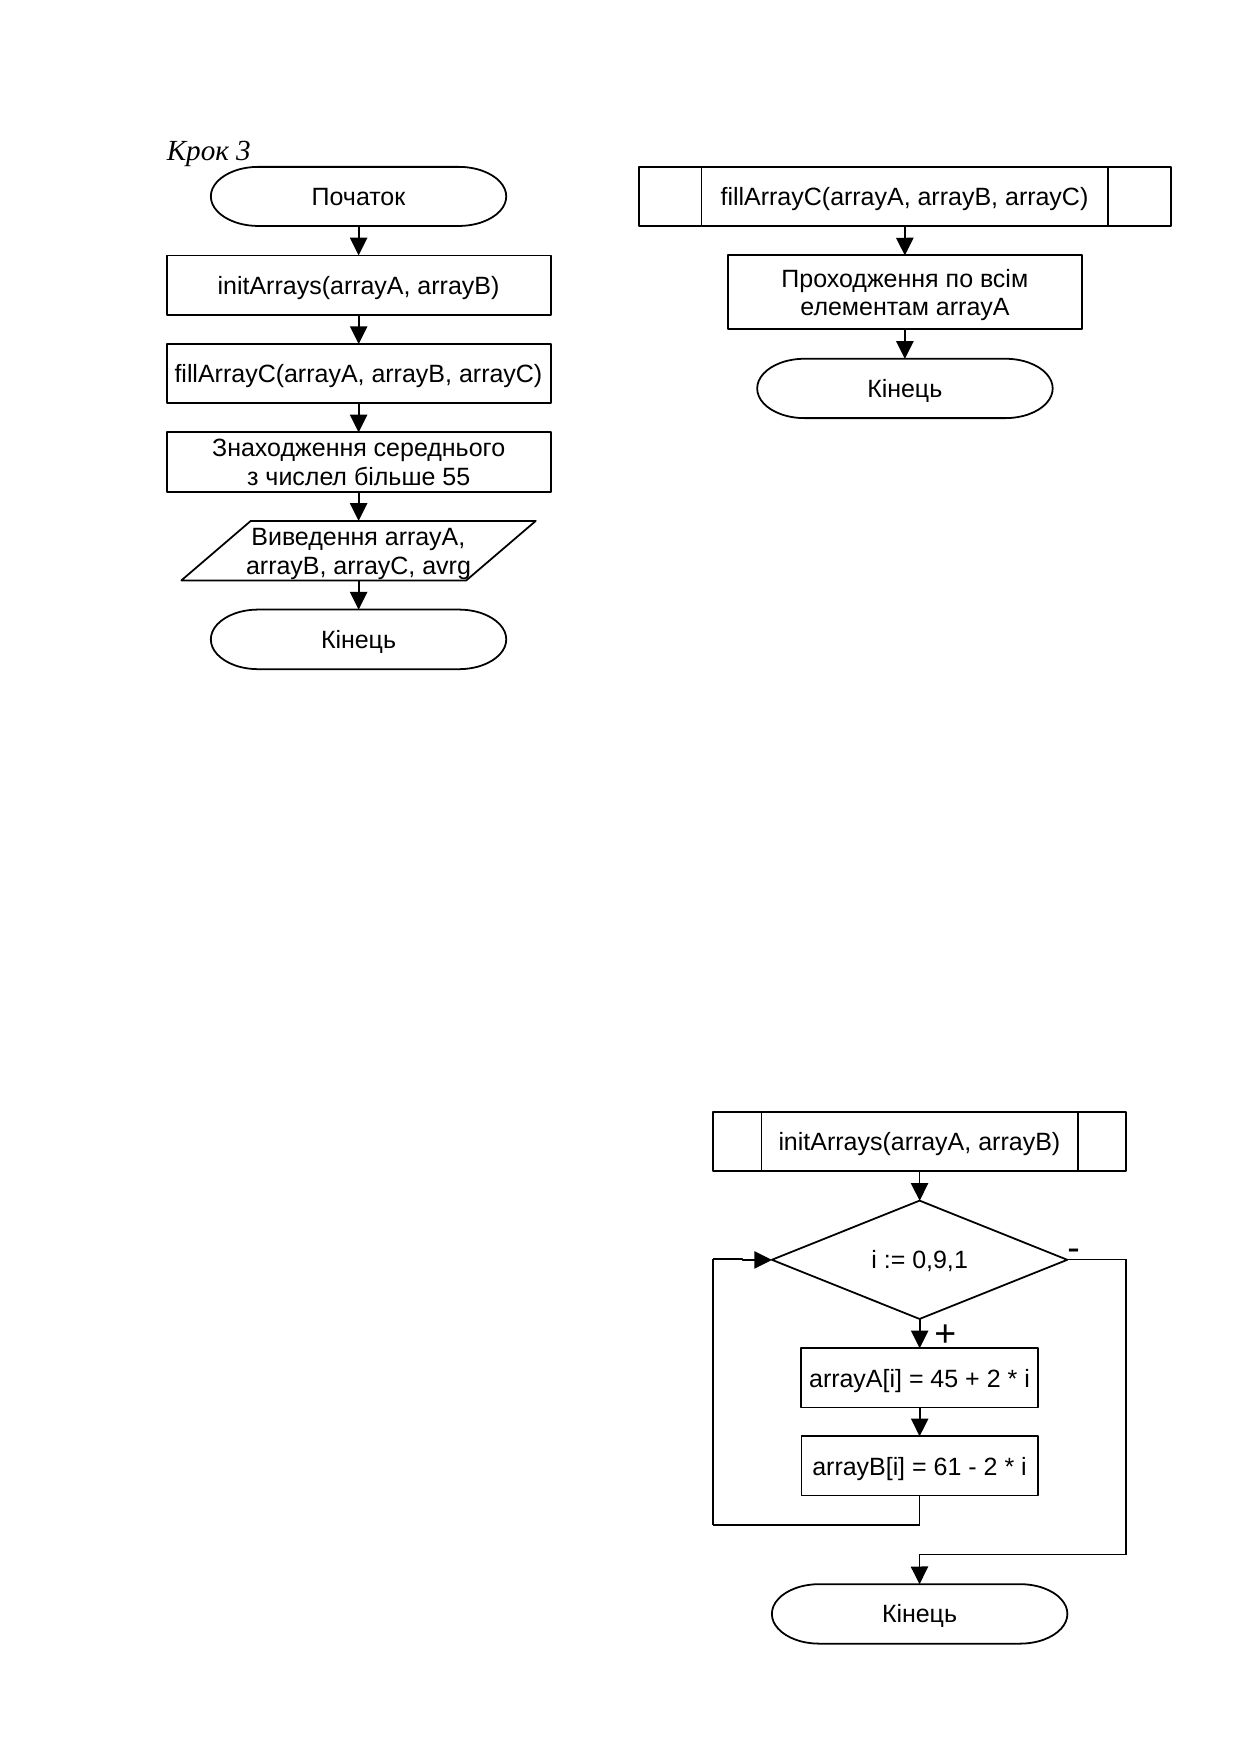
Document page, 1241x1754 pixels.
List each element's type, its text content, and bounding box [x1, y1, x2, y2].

text Крок 3 [167, 133, 1163, 167]
